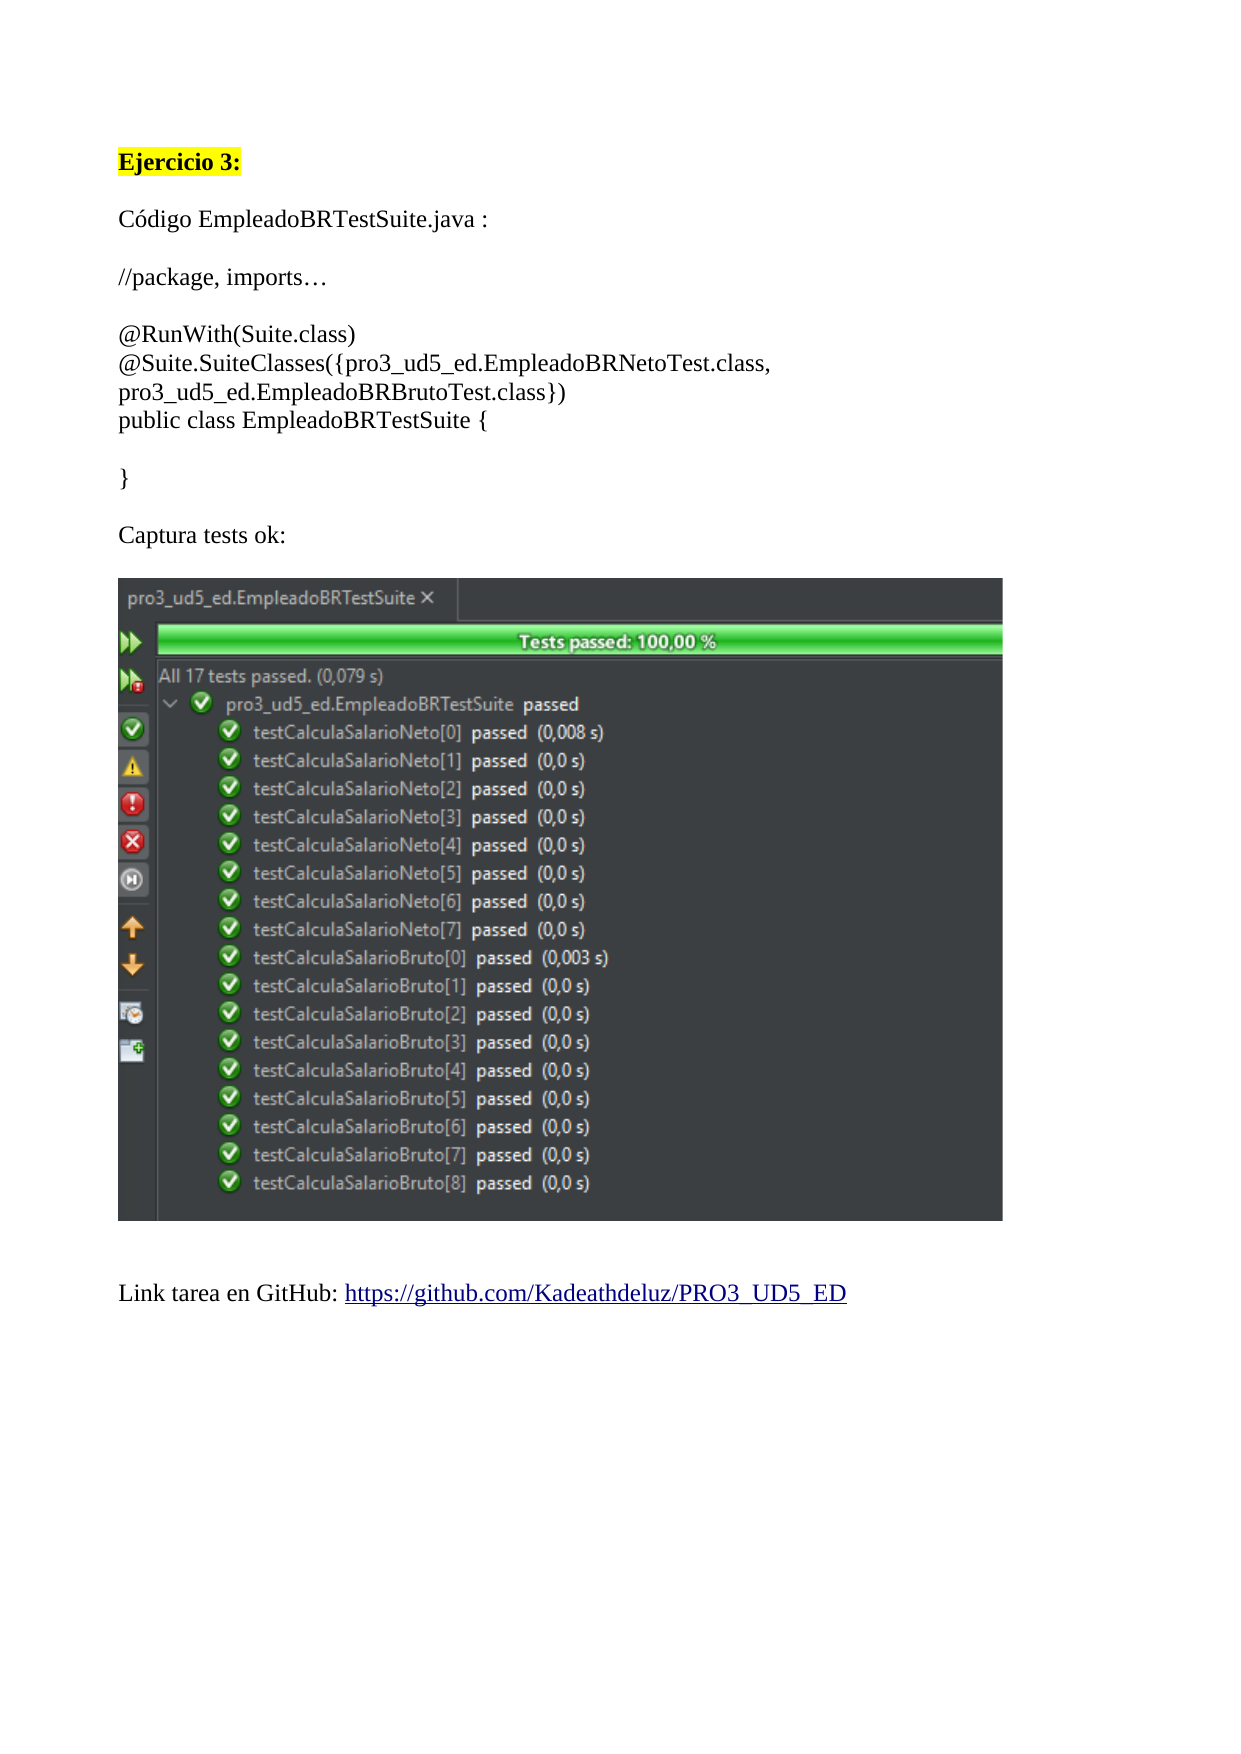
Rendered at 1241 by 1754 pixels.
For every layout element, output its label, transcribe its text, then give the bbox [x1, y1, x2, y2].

text Link tarea en GitHub: https://github.com/Kadeathdeluz/PRO3_UD5_ED [118, 1278, 1122, 1307]
text } [118, 463, 1122, 492]
text public class EmpleadoBRTestSuite { [118, 406, 1122, 434]
text Código EmpleadoBRTestSuite.java : [118, 204, 1122, 233]
text //package, imports… [118, 262, 1122, 291]
text Captura tests ok: [118, 521, 1122, 549]
text Ejercicio 3: [118, 147, 1122, 176]
picture [118, 578, 1003, 1221]
text @Suite.SuiteClasses({pro3_ud5_ed.EmpleadoBRNetoTest.class, pro3_ud5_ed.EmpleadoBRBrutoTest.class}) [118, 348, 1122, 406]
text @RunWith(Suite.class) [118, 319, 1122, 348]
